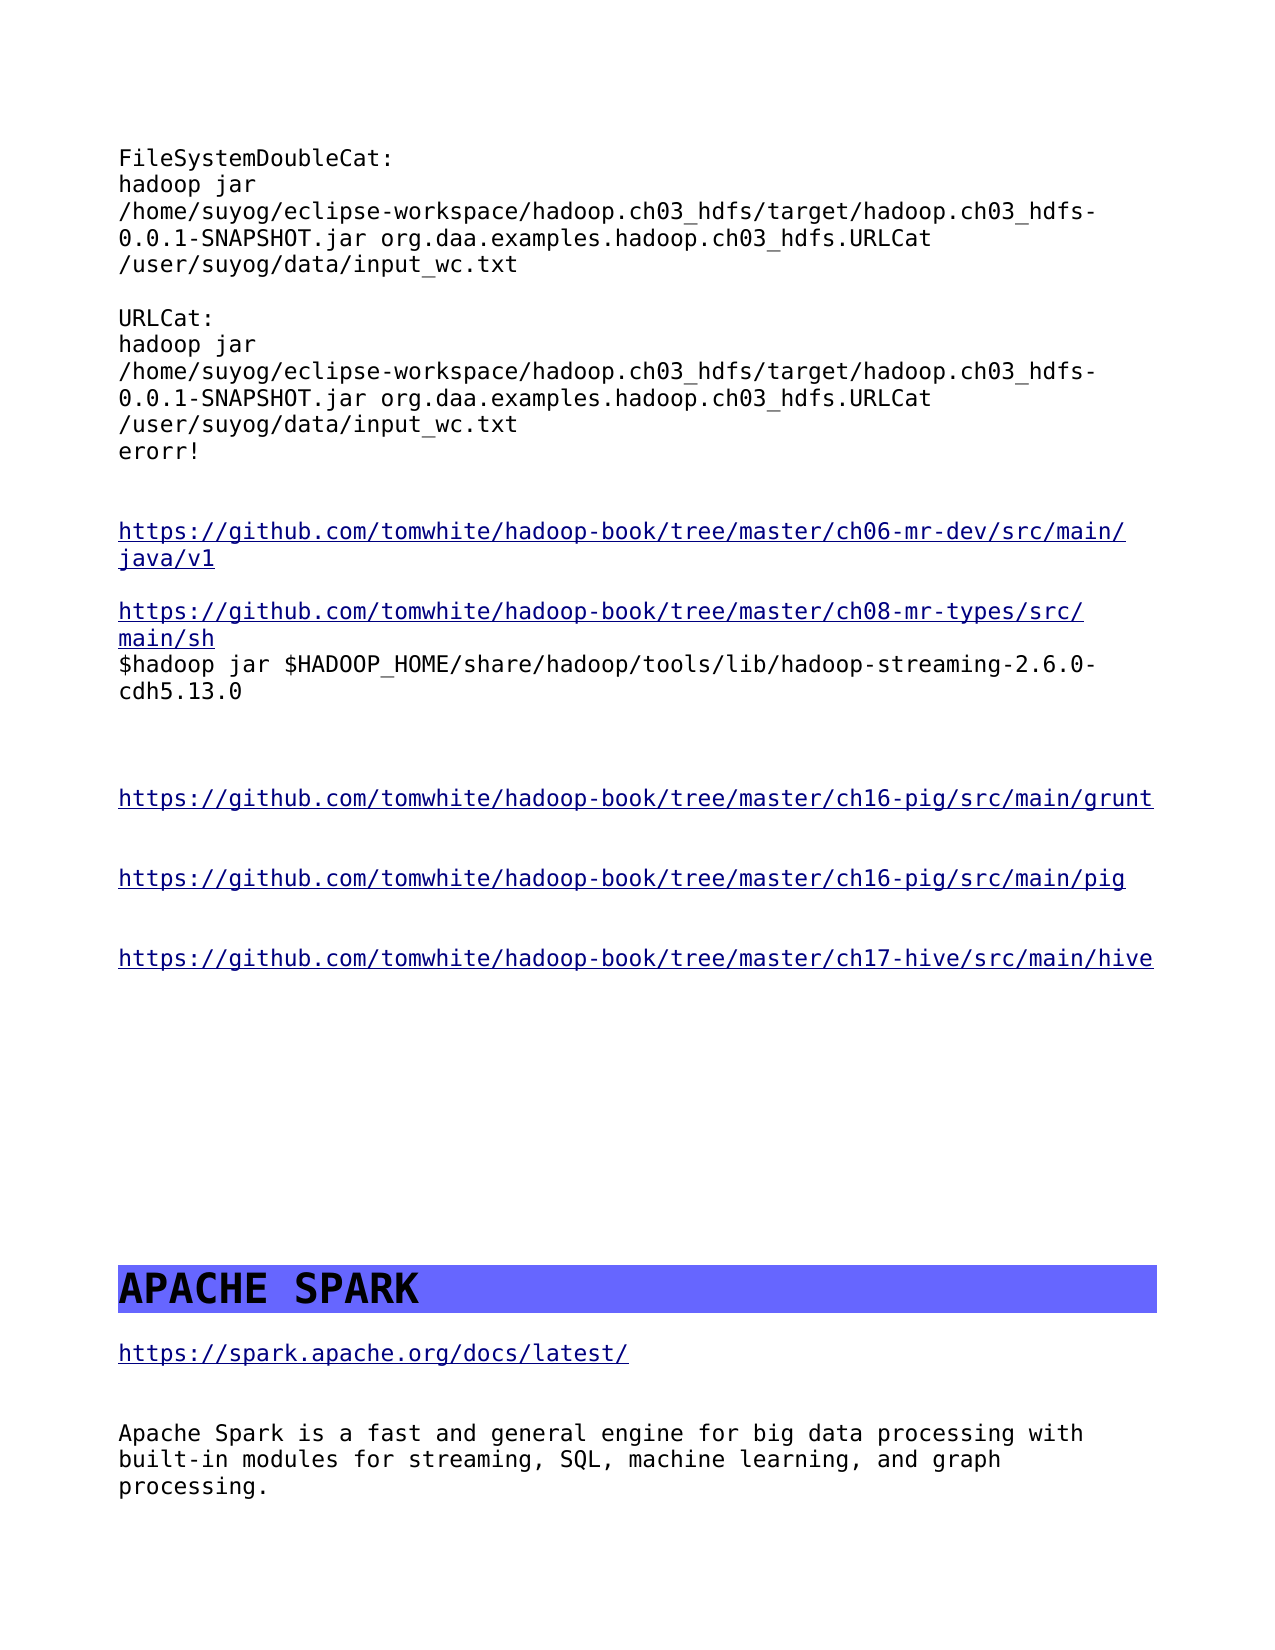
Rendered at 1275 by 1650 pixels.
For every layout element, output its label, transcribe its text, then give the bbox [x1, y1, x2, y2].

text https://github.com/tomwhite/hadoop-book/tree/master/ch06-mr-dev/src/main/java/v1 [118, 518, 1157, 571]
text https://spark.apache.org/docs/latest/ [118, 1340, 1157, 1367]
text https://github.com/tomwhite/hadoop-book/tree/master/ch17-hive/src/main/hive [118, 945, 1157, 971]
text FileSystemDoubleCat: [118, 145, 1157, 171]
text $hadoop jar $HADOOP_HOME/share/hadoop/tools/lib/hadoop-streaming-2.6.0-cdh5.13.0 [118, 651, 1157, 705]
text https://github.com/tomwhite/hadoop-book/tree/master/ch16-pig/src/main/grunt [118, 785, 1157, 811]
text https://github.com/tomwhite/hadoop-book/tree/master/ch08-mr-types/src/main/sh [118, 598, 1157, 651]
text hadoop jar /home/suyog/eclipse-workspace/hadoop.ch03_hdfs/target/hadoop.ch03_hdfs-0.0.1-SNAPSHOT.jar org.daa.examples.hadoop.ch03_hdfs.URLCat /user/suyog/data/input_wc.txt [118, 171, 1157, 278]
text URLCat: [118, 305, 1157, 331]
text erorr! [118, 438, 1157, 465]
text APACHE SPARK [118, 1265, 1157, 1313]
text hadoop jar /home/suyog/eclipse-workspace/hadoop.ch03_hdfs/target/hadoop.ch03_hdfs-0.0.1-SNAPSHOT.jar org.daa.examples.hadoop.ch03_hdfs.URLCat /user/suyog/data/input_wc.txt [118, 331, 1157, 438]
text https://github.com/tomwhite/hadoop-book/tree/master/ch16-pig/src/main/pig [118, 865, 1157, 891]
text Apache Spark is a fast and general engine for big data processing with built-in modules for streaming, SQL, machine learning, and graph processing. [118, 1420, 1157, 1500]
